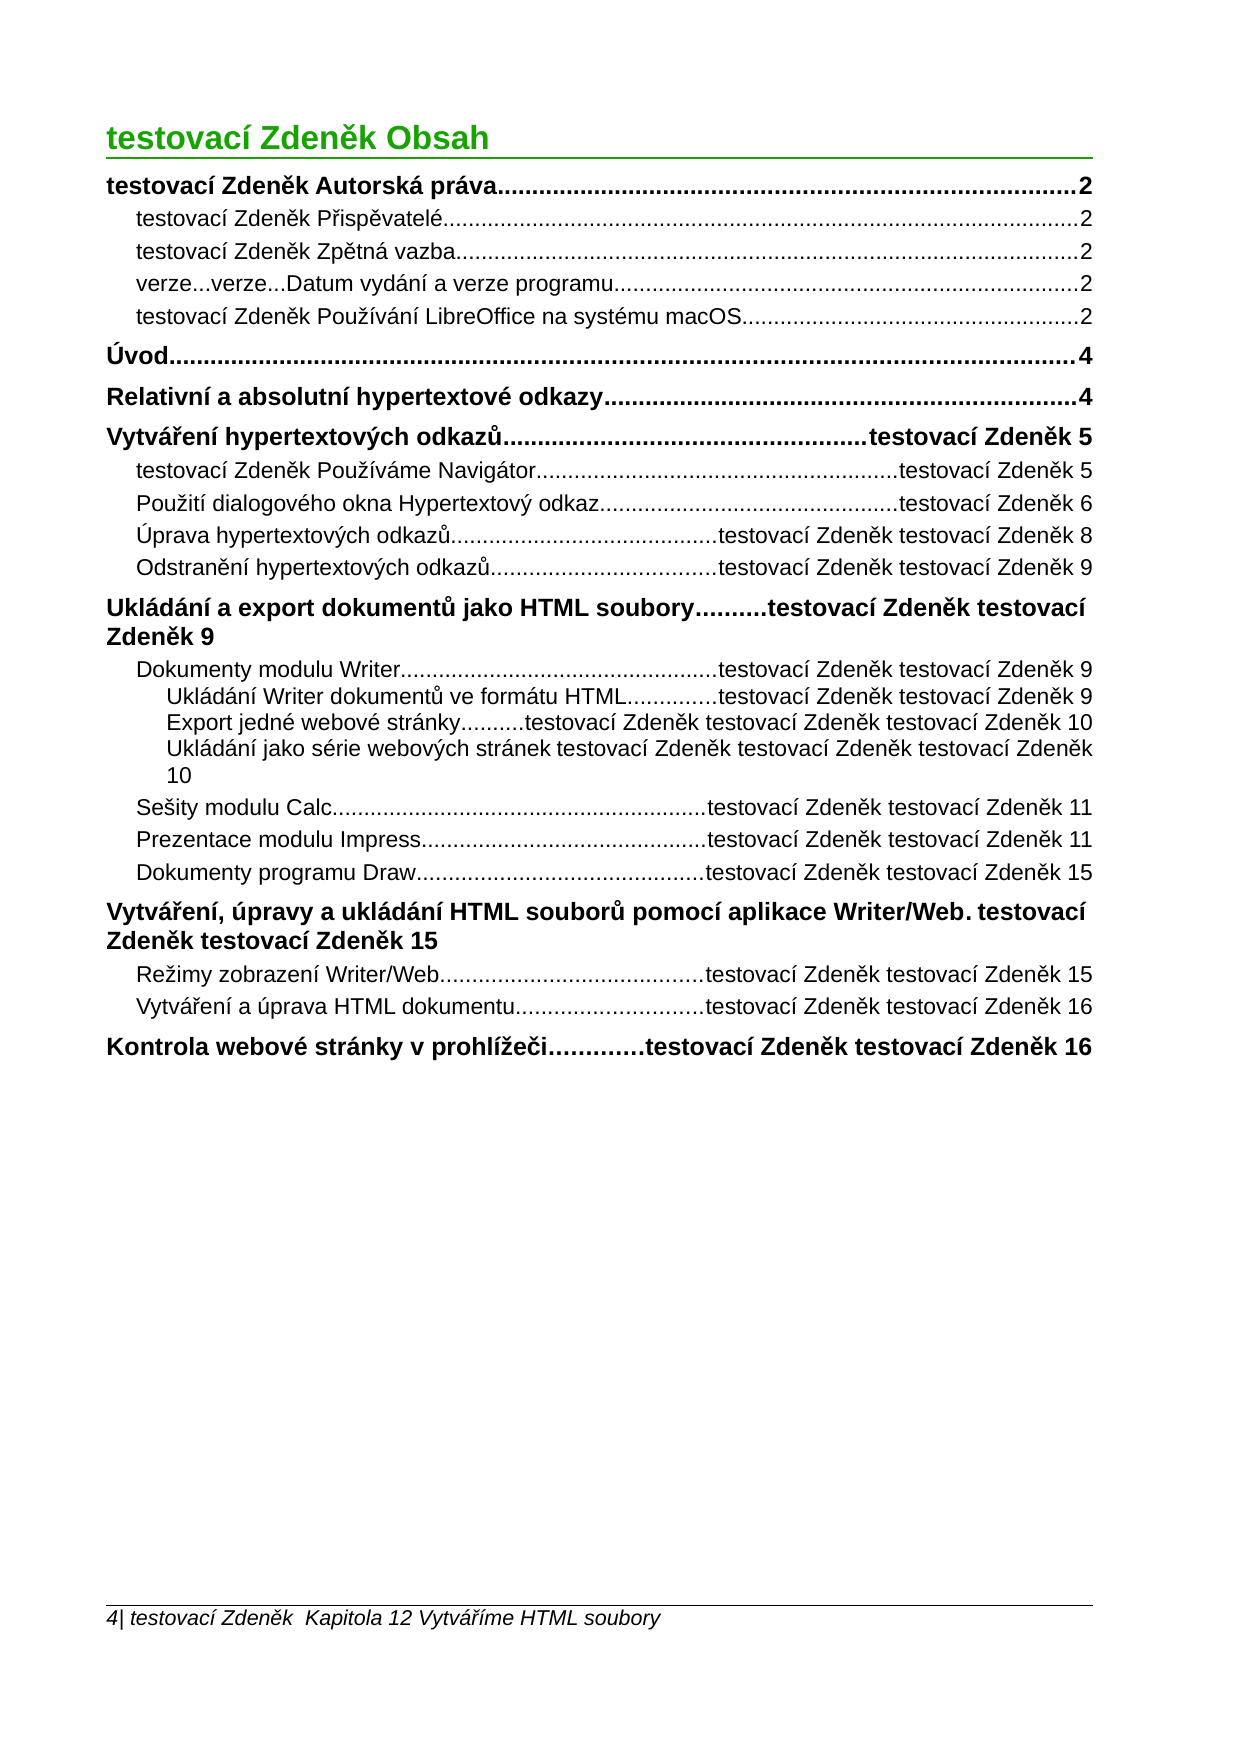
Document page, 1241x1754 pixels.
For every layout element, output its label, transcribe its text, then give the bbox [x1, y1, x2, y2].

text testovací Zdeněk Používání LibreOffice na systému macOS 2 [136, 303, 1093, 329]
text testovací Zdeněk Zpětná vazba 2 [136, 238, 1093, 264]
text verze...verze...Datum vydání a verze programu 2 [136, 270, 1093, 297]
text Export jedné webové stránky testovací Zdeněk testovací Zdeněk testovací Zdeněk 10 [166, 709, 1093, 735]
text Použití dialogového okna Hypertextový odkaz testovací Zdeněk 6 [136, 489, 1093, 516]
text testovací Zdeněk Autorská práva 2 [106, 171, 1093, 199]
text testovací Zdeněk Přispěvatelé 2 [136, 205, 1093, 232]
text Ukládání a export dokumentů jako HTML soubory testovací Zdeněk testovací Zdeněk 9 [106, 593, 1093, 650]
text Úprava hypertextových odkazů testovací Zdeněk testovací Zdeněk 8 [136, 522, 1093, 548]
text Dokumenty modulu Writer testovací Zdeněk testovací Zdeněk 9 [136, 656, 1093, 683]
text Sešity modulu Calc testovací Zdeněk testovací Zdeněk 11 [136, 794, 1093, 820]
text Prezentace modulu Impress testovací Zdeněk testovací Zdeněk 11 [136, 826, 1093, 853]
text Vytváření a úprava HTML dokumentu testovací Zdeněk testovací Zdeněk 16 [136, 993, 1093, 1019]
text Úvod 4 [106, 341, 1093, 370]
text Ukládání Writer dokumentů ve formátu HTML testovací Zdeněk testovací Zdeněk 9 [166, 683, 1093, 709]
text Vytváření hypertextových odkazů testovací Zdeněk 5 [106, 422, 1093, 451]
text Odstranění hypertextových odkazů testovací Zdeněk testovací Zdeněk 9 [136, 554, 1093, 581]
text Kontrola webové stránky v prohlížeči testovací Zdeněk testovací Zdeněk 16 [106, 1031, 1093, 1060]
text testovací Zdeněk Používáme Navigátor testovací Zdeněk 5 [136, 457, 1093, 483]
text Dokumenty programu Draw testovací Zdeněk testovací Zdeněk 15 [136, 859, 1093, 885]
text Režimy zobrazení Writer/Web testovací Zdeněk testovací Zdeněk 15 [136, 961, 1093, 987]
text Ukládání jako série webových stránek testovací Zdeněk testovací Zdeněk testovací Zdeněk 10 [166, 735, 1093, 788]
text Vytváření, úpravy a ukládání HTML souborů pomocí aplikace Writer/Web testovací Zdeněk testovací Zdeněk 15 [106, 897, 1093, 955]
text Relativní a absolutní hypertextové odkazy 4 [106, 382, 1093, 410]
subtitle testovací Zdeněk Obsah [106, 118, 1093, 157]
